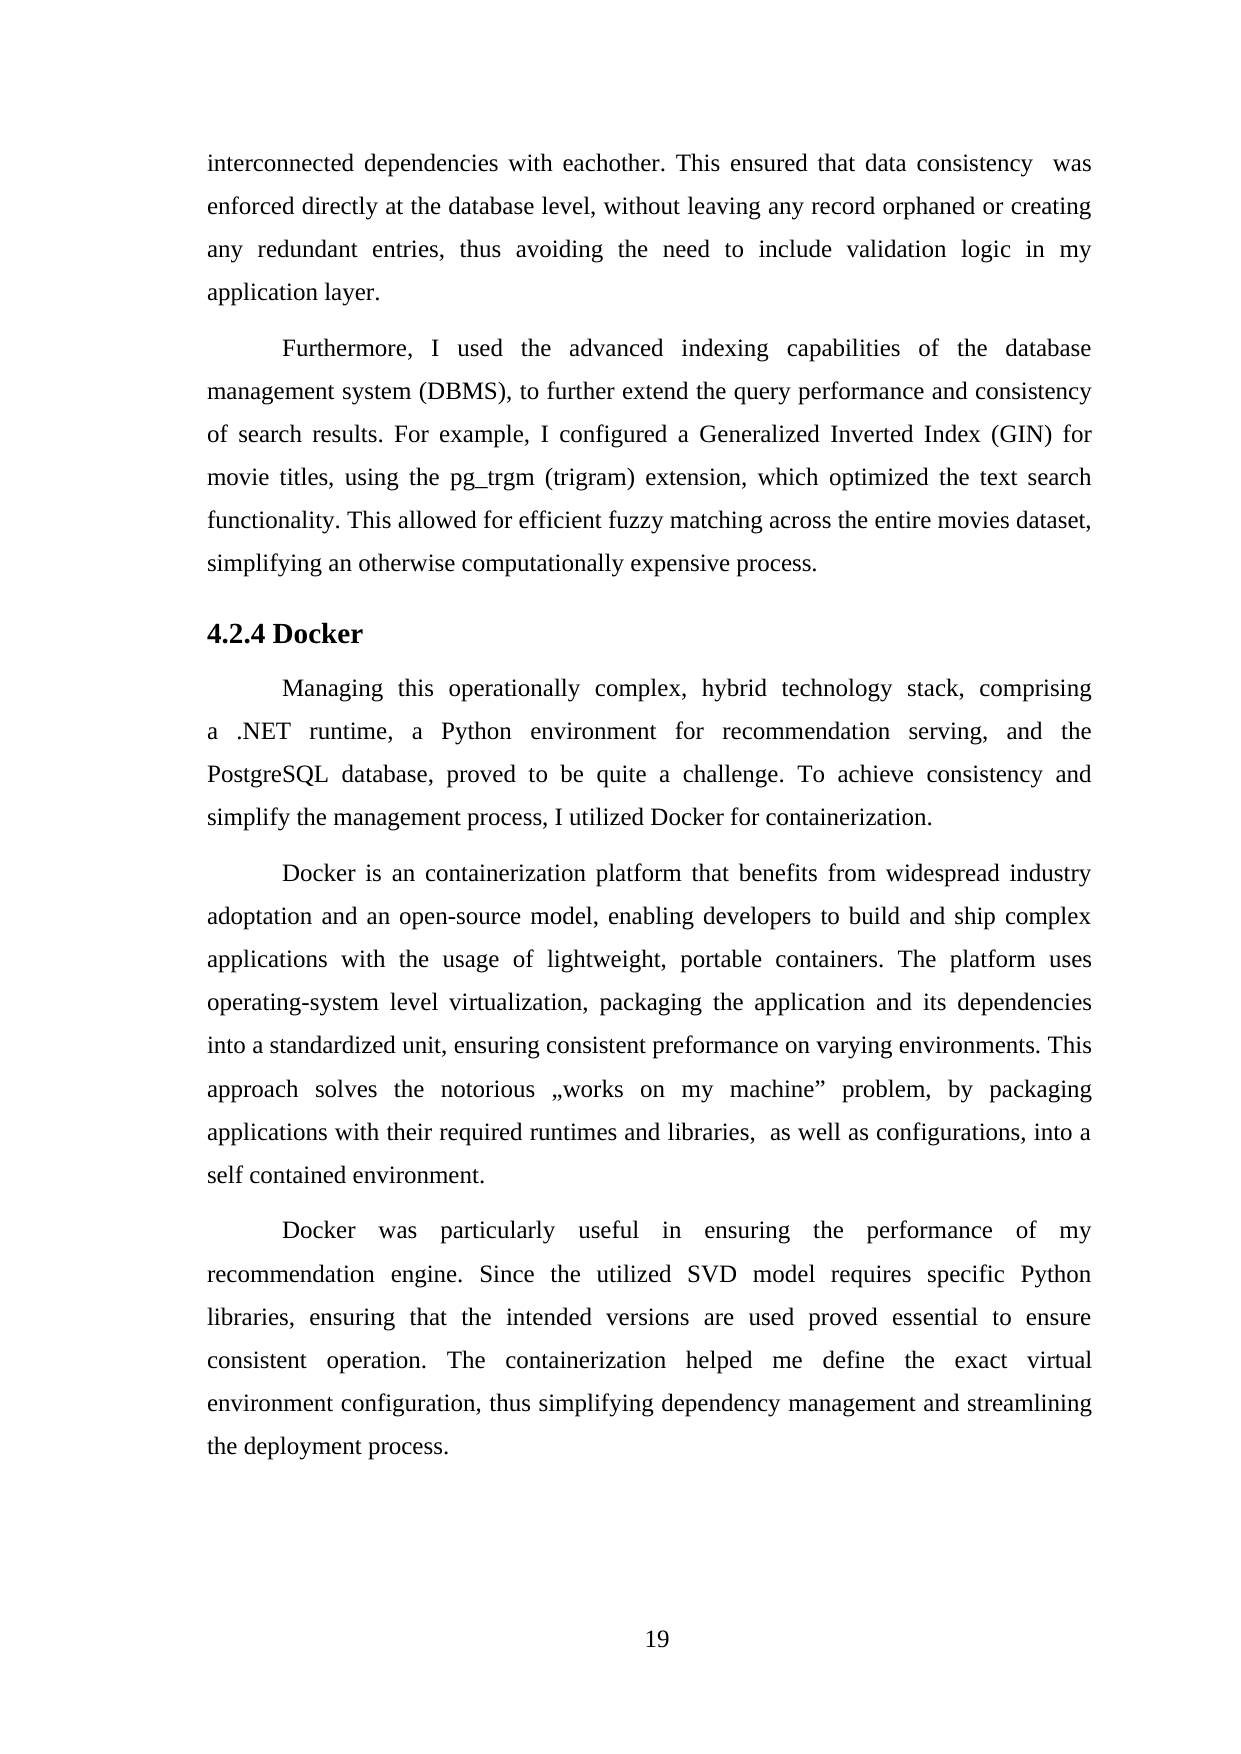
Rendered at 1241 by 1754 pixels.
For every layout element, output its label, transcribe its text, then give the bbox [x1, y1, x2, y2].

text Docker was particularly useful in ensuring the performance of my recommendation engine. Since the utilized SVD model requires specific Python libraries, ensuring that the intended versions are used proved essential to ensure consistent operation. The containerization helped me define the exact virtual environment configuration, thus simplifying dependency management and streamlining the deployment process. [207, 1216, 1092, 1460]
text interconnected dependencies with eachother. This ensured that data consistency was enforced directly at the database level, without leaving any record orphaned or creating any redundant entries, thus avoiding the need to include validation logic in my application layer. [207, 148, 1092, 306]
text Furthermore, I used the advanced indexing capabilities of the database management system (DBMS), to further extend the query performance and consistency of search results. For example, I configured a Generalized Inverted Index (GIN) for movie titles, using the pg_trgm (trigram) extension, which optimized the text search functionality. This allowed for efficient fuzzy matching across the entire movies dataset, simplifying an otherwise computationally expensive process. [207, 333, 1092, 577]
text Managing this operationally complex, hybrid technology stack, comprising a .NET runtime, a Python environment for recommendation serving, and the PostgreSQL database, proved to be quite a challenge. To achieve consistency and simplify the management process, I utilized Docker for containerization. [207, 673, 1092, 831]
text Docker is an containerization platform that benefits from widespread industry adoptation and an open-source model, enabling developers to build and ship complex applications with the usage of lightweight, portable containers. The platform uses operating-system level virtualization, packaging the application and its dependencies into a standardized unit, ensuring consistent preformance on varying environments. This approach solves the notorious „works on my machine” problem, by packaging applications with their required runtimes and libraries, as well as configurations, into a self contained environment. [207, 858, 1092, 1189]
subtitle Docker [207, 616, 1092, 650]
